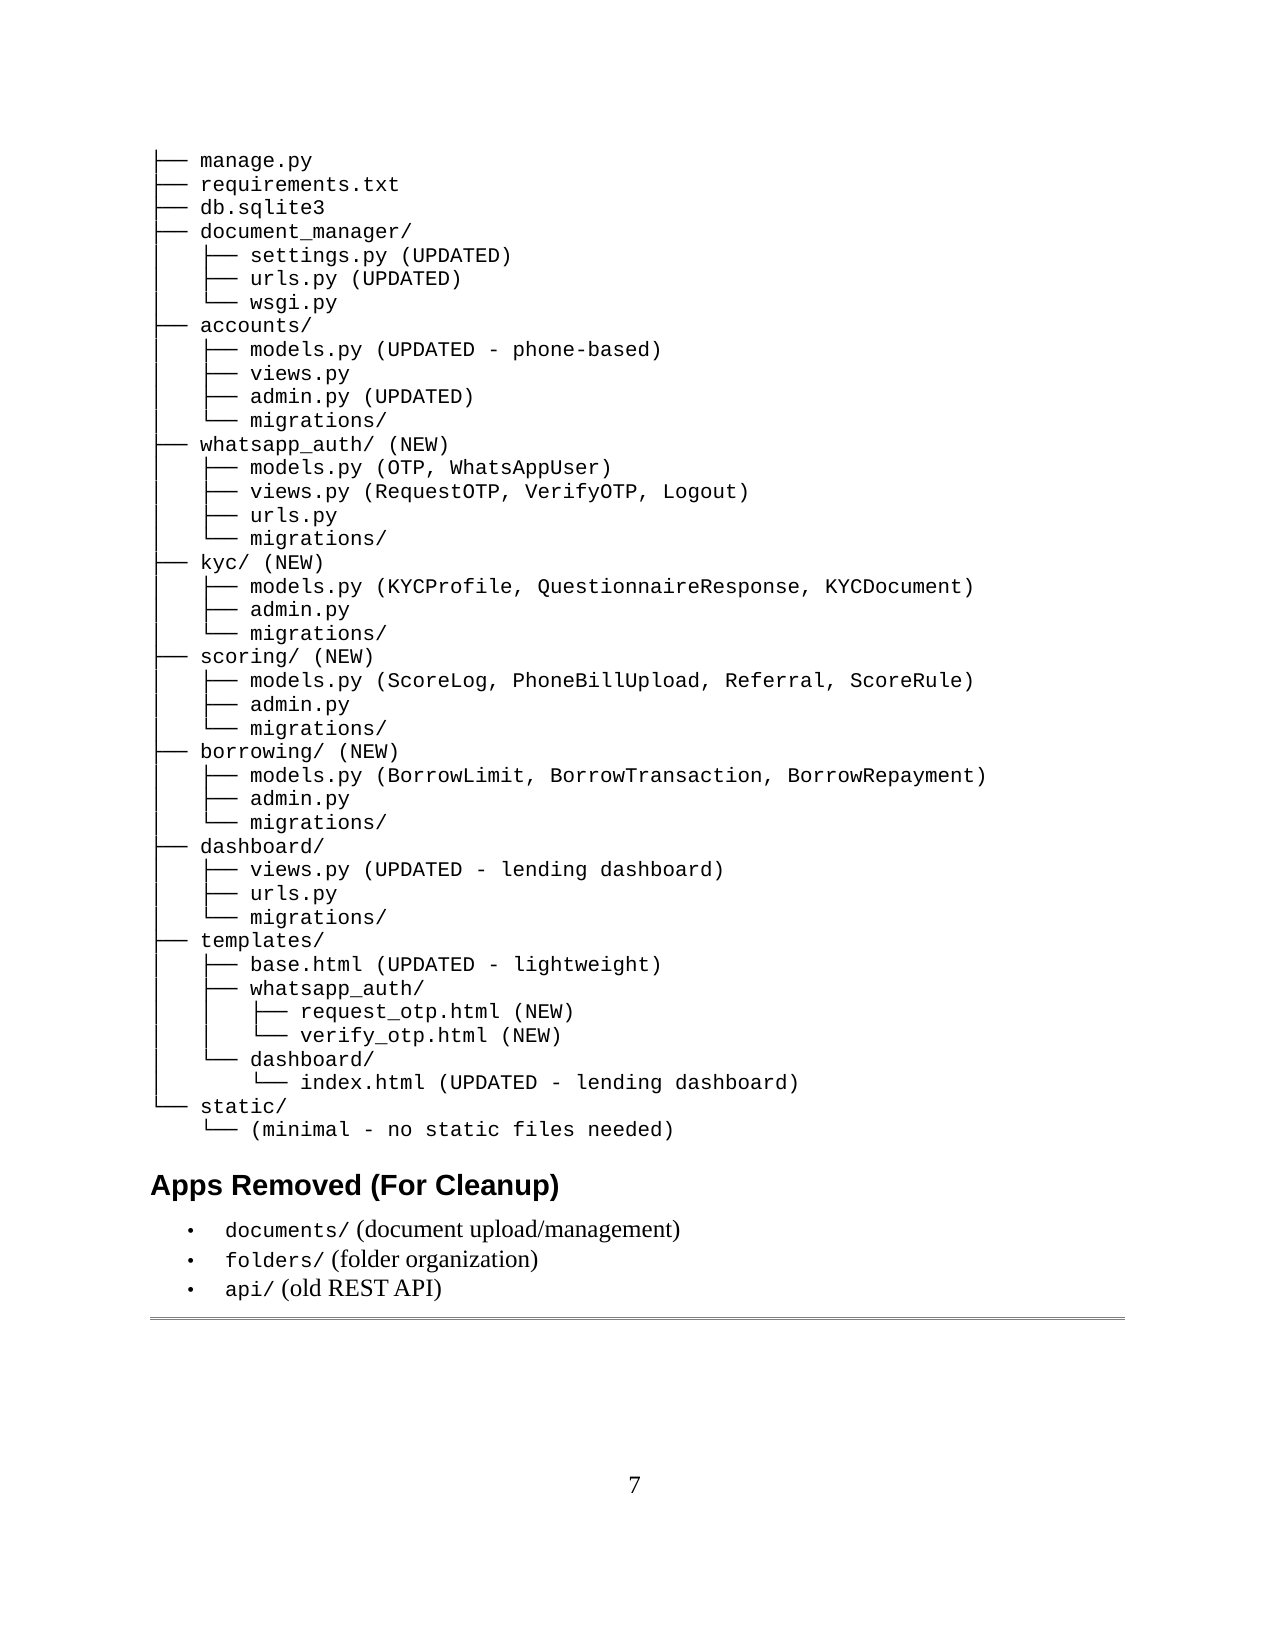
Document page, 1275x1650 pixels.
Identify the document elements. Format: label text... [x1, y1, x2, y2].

text ├── templates/ [150, 930, 1125, 954]
text │ ├── models.py (ScoreLog, PhoneBillUpload, Referral, ScoreRule) [150, 670, 1125, 694]
text │ ├── models.py (BorrowLimit, BorrowTransaction, BorrowRepayment) [207, 765, 1125, 788]
text │ ├── admin.py [150, 788, 1125, 812]
text │ ├── admin.py (UPDATED) [150, 386, 1125, 410]
text │ ├── views.py (RequestOTP, VerifyOTP, Logout) [150, 481, 1125, 505]
text │ │ └── verify_otp.html (NEW) [207, 1025, 1125, 1048]
text │ ├── views.py (UPDATED - lending dashboard) [150, 859, 1125, 883]
text │ └── migrations/ [157, 907, 1125, 930]
text │ │ └── verify_otp.html (NEW) [157, 1025, 206, 1048]
text ├── manage.py [150, 150, 1125, 174]
text │ │ ├── request_otp.html (NEW) [150, 1001, 1125, 1025]
text │ └── wsgi.py [157, 292, 1125, 316]
text │ ├── admin.py [207, 694, 1125, 717]
text │ ├── whatsapp_auth/ [207, 978, 1125, 1001]
text ├── whatsapp_auth/ (NEW) [157, 434, 1125, 457]
list documents/ (document upload/management) [187, 1214, 1125, 1244]
text │ └── migrations/ [150, 717, 1125, 741]
text └── static/ [150, 1096, 1125, 1119]
text │ ├── urls.py [207, 505, 1125, 528]
text │ ├── settings.py (UPDATED) [150, 244, 1125, 268]
text │ ├── base.html (UPDATED - lightweight) [150, 954, 1125, 978]
text │ ├── whatsapp_auth/ [157, 978, 206, 1001]
text │ ├── models.py (UPDATED - phone-based) [150, 339, 1125, 363]
text │ ├── urls.py (UPDATED) [150, 268, 1125, 292]
text │ └── dashboard/ [150, 1048, 1125, 1072]
text │ ├── admin.py [150, 599, 1125, 623]
text ├── kyc/ (NEW) [150, 552, 1125, 576]
text ├── borrowing/ (NEW) [150, 741, 1125, 765]
text │ ├── urls.py [157, 505, 206, 528]
list folders/ (folder organization) [187, 1244, 1125, 1273]
text ├── scoring/ (NEW) [150, 647, 1125, 670]
text │ └── migrations/ [150, 528, 1125, 552]
text │ ├── urls.py [150, 883, 1125, 907]
text └── (minimal - no static files needed) [150, 1119, 1125, 1143]
list api/ (old REST API) [187, 1273, 1125, 1303]
text │ ├── views.py [157, 363, 206, 386]
text │ ├── models.py (OTP, WhatsAppUser) [150, 457, 1125, 481]
subtitle Apps Removed (For Cleanup) [150, 1168, 1125, 1202]
text ├── requirements.txt [157, 174, 1125, 197]
text │ └── migrations/ [157, 623, 1125, 647]
text │ ├── views.py [207, 363, 1125, 386]
text ├── db.sqlite3 [150, 197, 1125, 221]
text │ └── index.html (UPDATED - lending dashboard) [150, 1072, 1125, 1096]
text │ └── migrations/ [150, 410, 1125, 434]
text ├── dashboard/ [157, 836, 1125, 859]
text │ └── migrations/ [150, 812, 1125, 836]
text ├── document_manager/ [157, 221, 1125, 244]
text │ ├── models.py (KYCProfile, QuestionnaireResponse, KYCDocument) [207, 576, 1125, 599]
text ├── accounts/ [150, 316, 1125, 339]
text │ ├── admin.py [157, 694, 206, 717]
